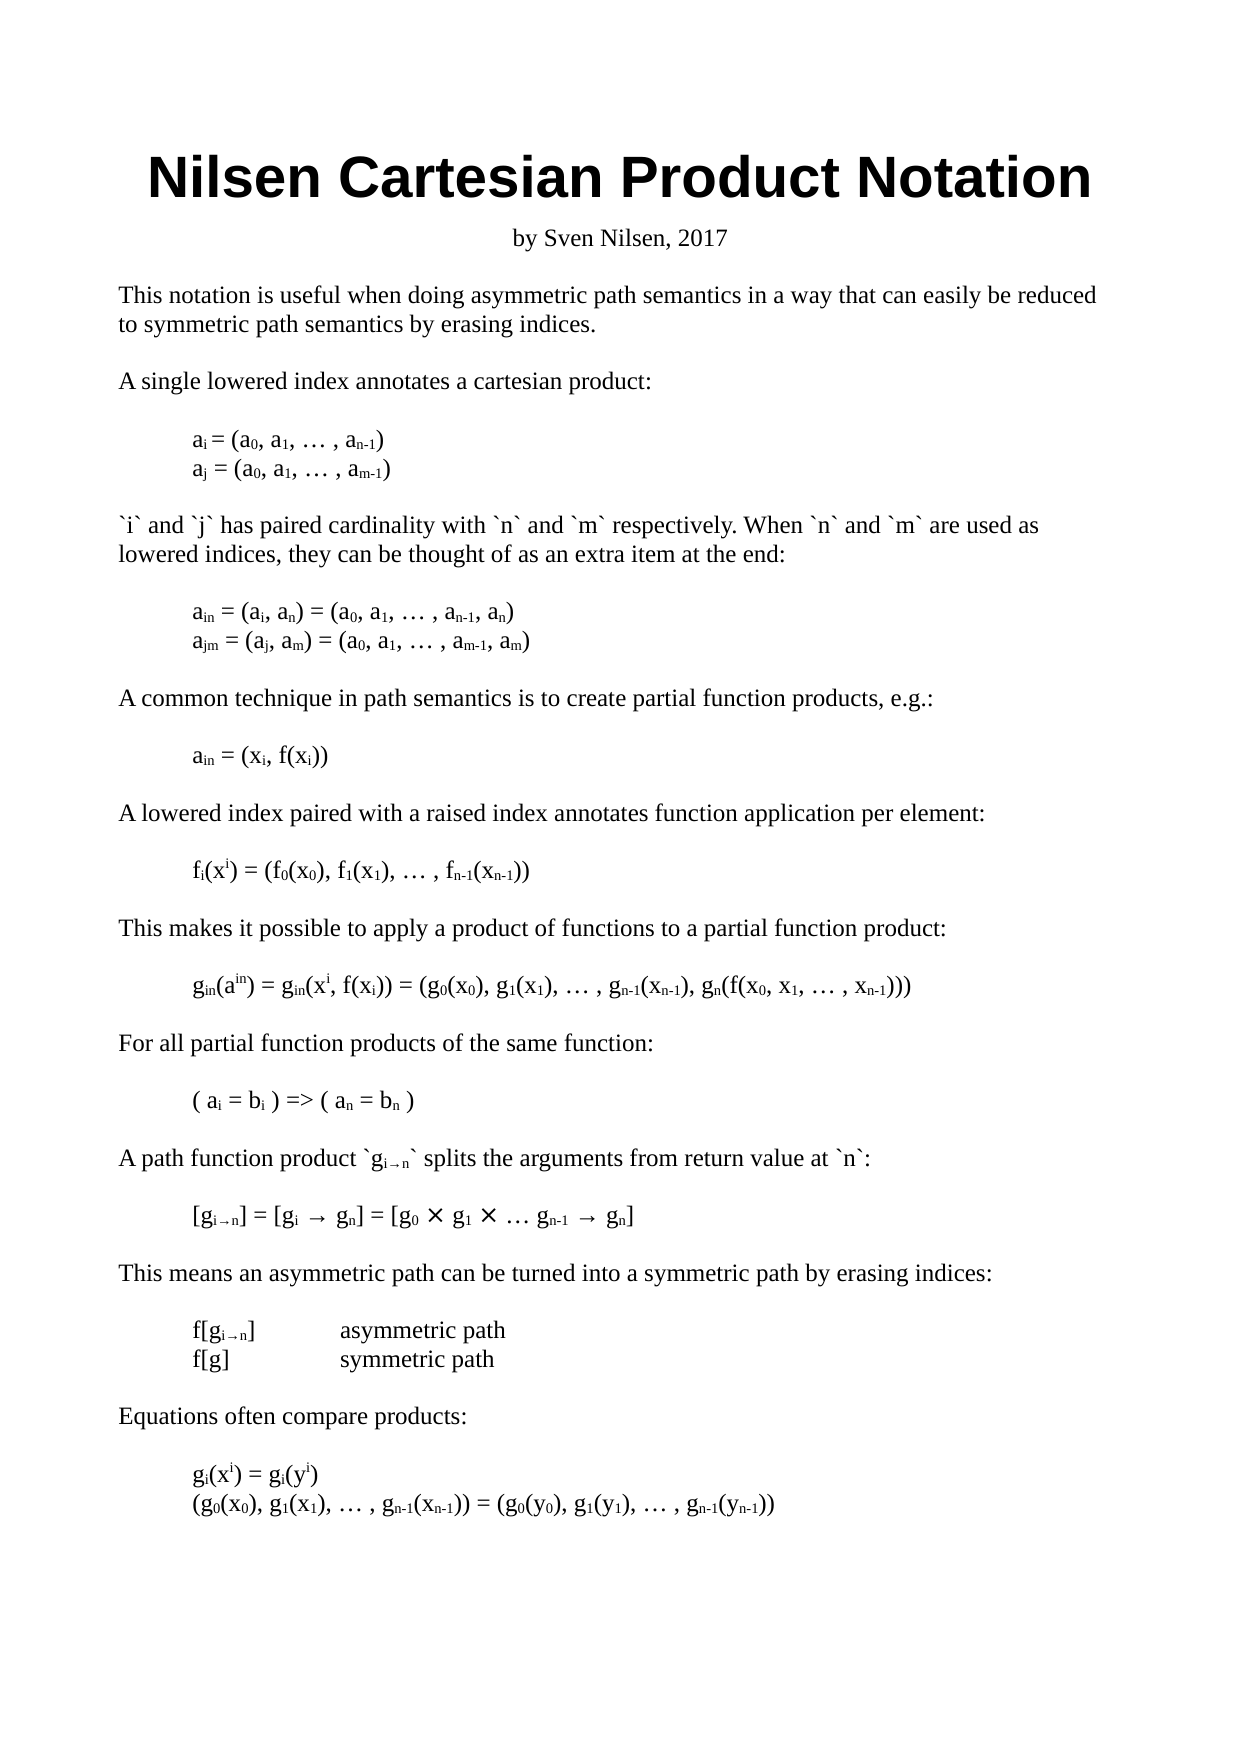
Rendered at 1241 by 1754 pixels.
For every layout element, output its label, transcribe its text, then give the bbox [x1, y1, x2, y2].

text ai = (a0, a1, … , an-1) [118, 424, 1122, 453]
text ajm = (aj, am) = (a0, a1, … , am-1, am) [118, 625, 1122, 654]
text This means an asymmetric path can be turned into a symmetric path by erasing indices: [118, 1258, 1122, 1286]
text fi(xi) = (f0(x0), f1(x1), … , fn-1(xn-1)) [118, 855, 1122, 884]
text `i` and `j` has paired cardinality with `n` and `m` respectively. When `n` and `m` are used as lowered indices, they can be thought of as an extra item at the end: [118, 510, 1122, 568]
text f[g] symmetric path [118, 1344, 1122, 1373]
text [gi→n] = [gi → gn] = [g0 ⨯ g1 ⨯ … gn-1 → gn] [118, 1200, 1122, 1229]
text A common technique in path semantics is to create partial function products, e.g.: [118, 683, 1122, 711]
text f[gi→n] asymmetric path [118, 1315, 1122, 1344]
text gin(ain) = gin(xi, f(xi)) = (g0(x0), g1(x1), … , gn-1(xn-1), gn(f(x0, x1, … , xn-1))) [118, 970, 1122, 999]
text This makes it possible to apply a product of functions to a partial function product: [118, 913, 1122, 941]
text ain = (ai, an) = (a0, a1, … , an-1, an) [118, 596, 1122, 625]
text ( ai = bi ) => ( an = bn ) [118, 1085, 1122, 1114]
title Nilsen Cartesian Product Notation [118, 143, 1122, 210]
text A path function product `gi→n` splits the arguments from return value at `n`: [118, 1143, 1122, 1171]
text by Sven Nilsen, 2017 [118, 223, 1122, 251]
text gi(xi) = gi(yi) [118, 1459, 1122, 1488]
text For all partial function products of the same function: [118, 1028, 1122, 1056]
text A single lowered index annotates a cartesian product: [118, 366, 1122, 395]
text A lowered index paired with a raised index annotates function application per element: [118, 798, 1122, 826]
text (g0(x0), g1(x1), … , gn-1(xn-1)) = (g0(y0), g1(y1), … , gn-1(yn-1)) [118, 1488, 1122, 1516]
text ain = (xi, f(xi)) [118, 740, 1122, 769]
text This notation is useful when doing asymmetric path semantics in a way that can easily be reduced to symmetric path semantics by erasing indices. [118, 280, 1122, 338]
text Equations often compare products: [118, 1401, 1122, 1430]
text aj = (a0, a1, … , am-1) [118, 453, 1122, 481]
